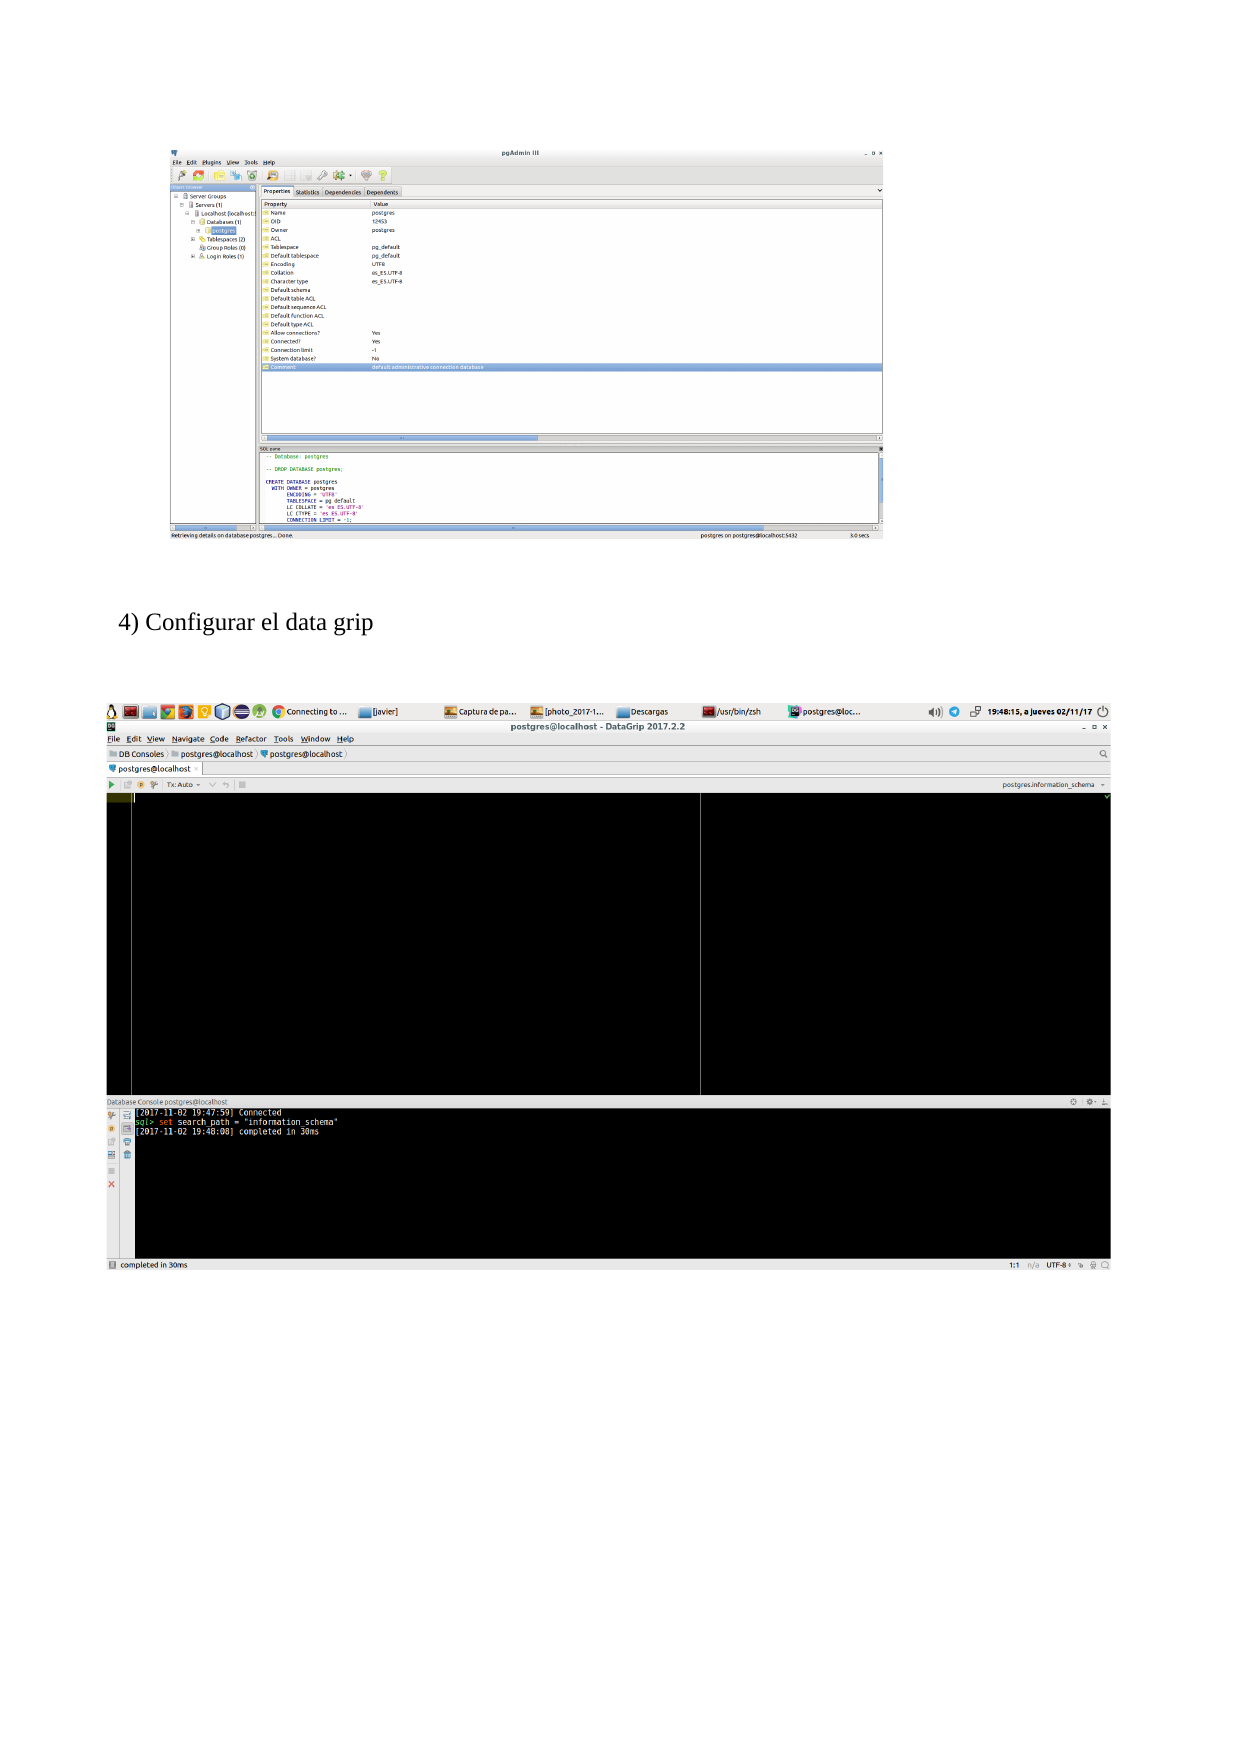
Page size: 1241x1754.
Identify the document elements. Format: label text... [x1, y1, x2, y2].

picture [106, 703, 1111, 1270]
picture [169, 150, 884, 539]
text 4) Configurar el data grip [118, 607, 1122, 636]
